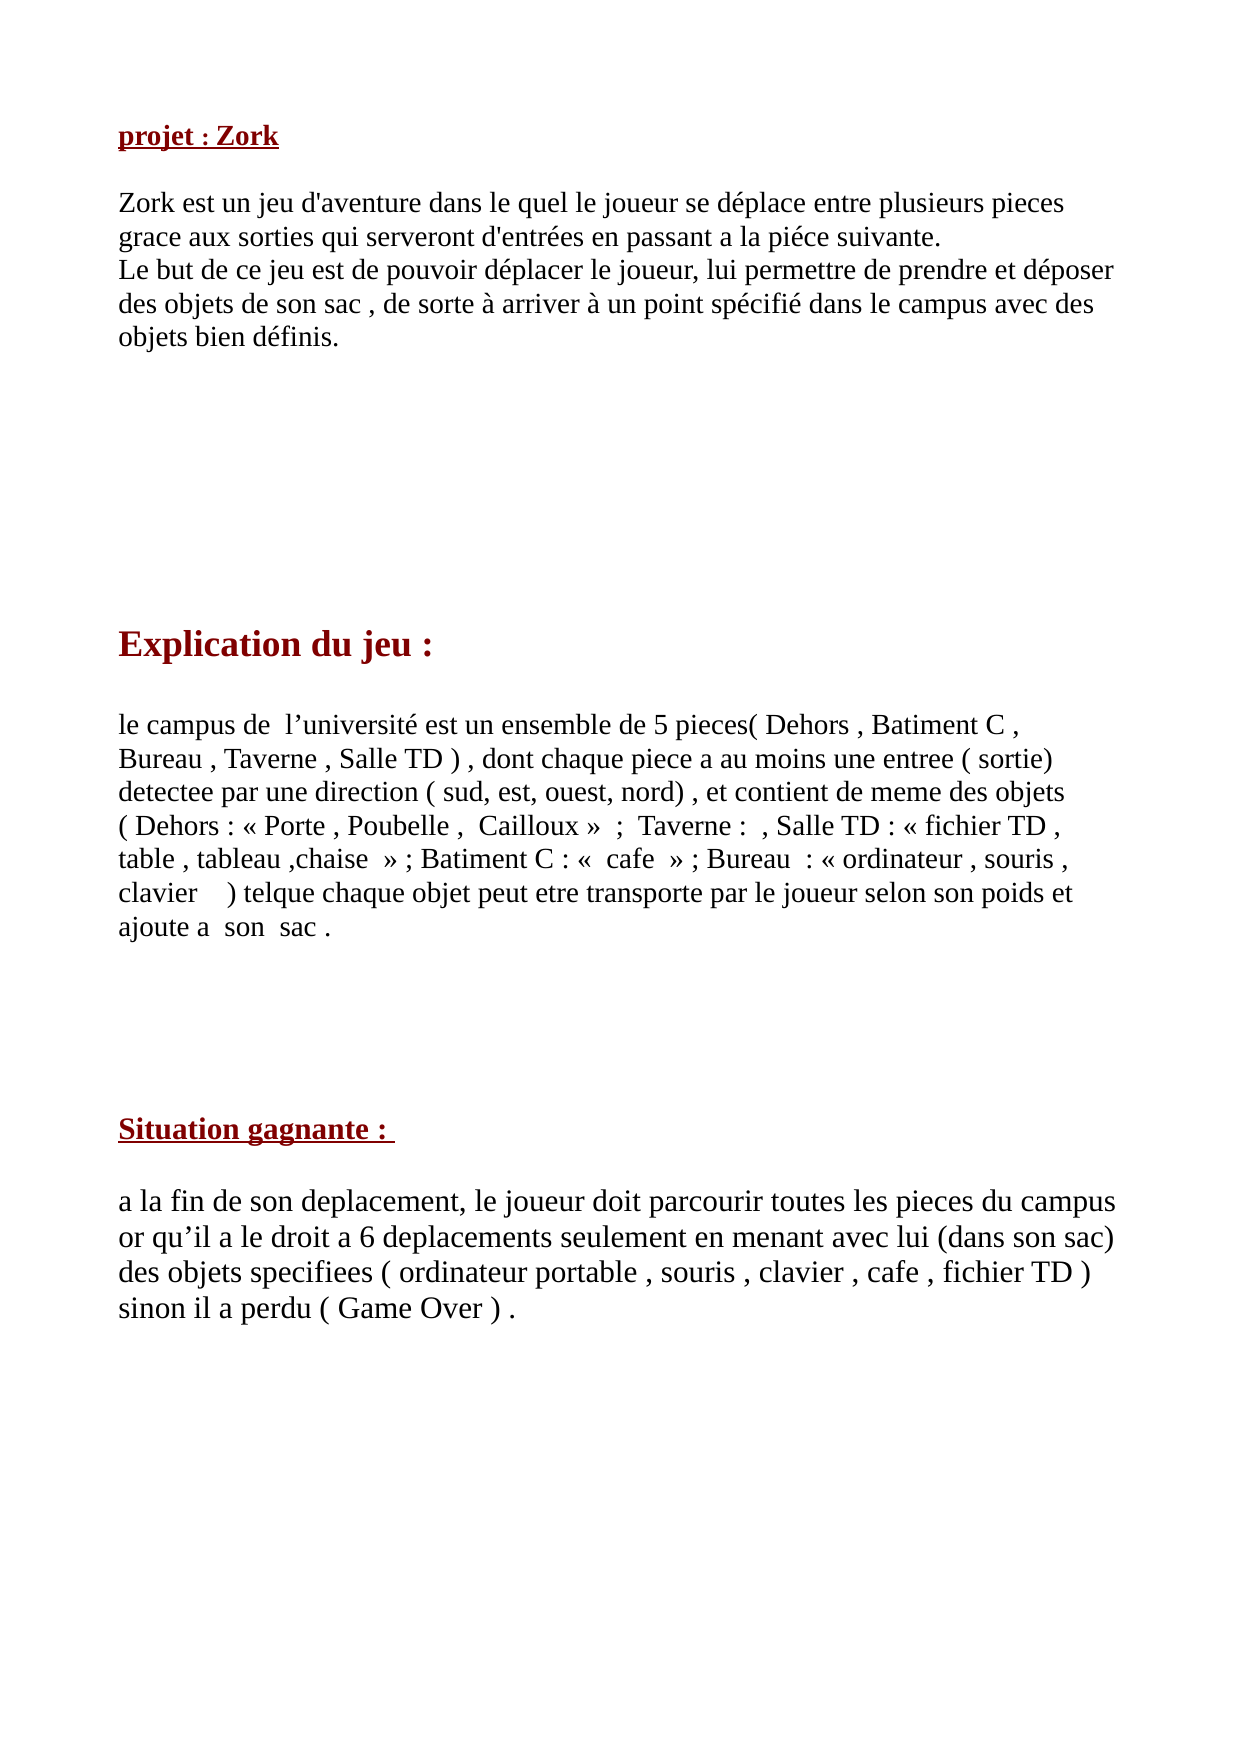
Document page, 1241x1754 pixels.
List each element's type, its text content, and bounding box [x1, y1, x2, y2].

text Zork est un jeu d'aventure dans le quel le joueur se déplace entre plusieurs pieces grace aux sorties qui serveront d'entrées en passant a la piéce suivante. [118, 185, 1122, 252]
text or qu’il a le droit a 6 deplacements seulement en menant avec lui (dans son sac) [118, 1218, 1122, 1254]
text sinon il a perdu ( Game Over ) . [118, 1290, 1122, 1326]
text projet : Zork [118, 118, 1122, 152]
text le campus de l’université est un ensemble de 5 pieces( Dehors , Batiment C , Bureau , Taverne , Salle TD ) , dont chaque piece a au moins une entree ( sortie) [118, 707, 1122, 774]
text Situation gagnante : [118, 1110, 1122, 1146]
text des objets specifiees ( ordinateur portable , souris , clavier , cafe , fichier TD ) [118, 1254, 1122, 1290]
text Explication du jeu : [118, 621, 1122, 664]
text detectee par une direction ( sud, est, ouest, nord) , et contient de meme des objets [118, 774, 1122, 808]
text ( Dehors : « Porte , Poubelle , Cailloux » ; Taverne : , Salle TD : « fichier TD , table , tableau ,chaise » ; Batiment C : « cafe » ; Bureau : « ordinateur , souris , clavier ) telque chaque objet peut etre transporte par le joueur selon son poids et ajoute a son sac . [118, 808, 1122, 942]
text a la fin de son deplacement, le joueur doit parcourir toutes les pieces du campus [118, 1182, 1122, 1218]
text Le but de ce jeu est de pouvoir déplacer le joueur, lui permettre de prendre et déposer des objets de son sac , de sorte à arriver à un point spécifié dans le campus avec des objets bien définis. [118, 252, 1122, 353]
